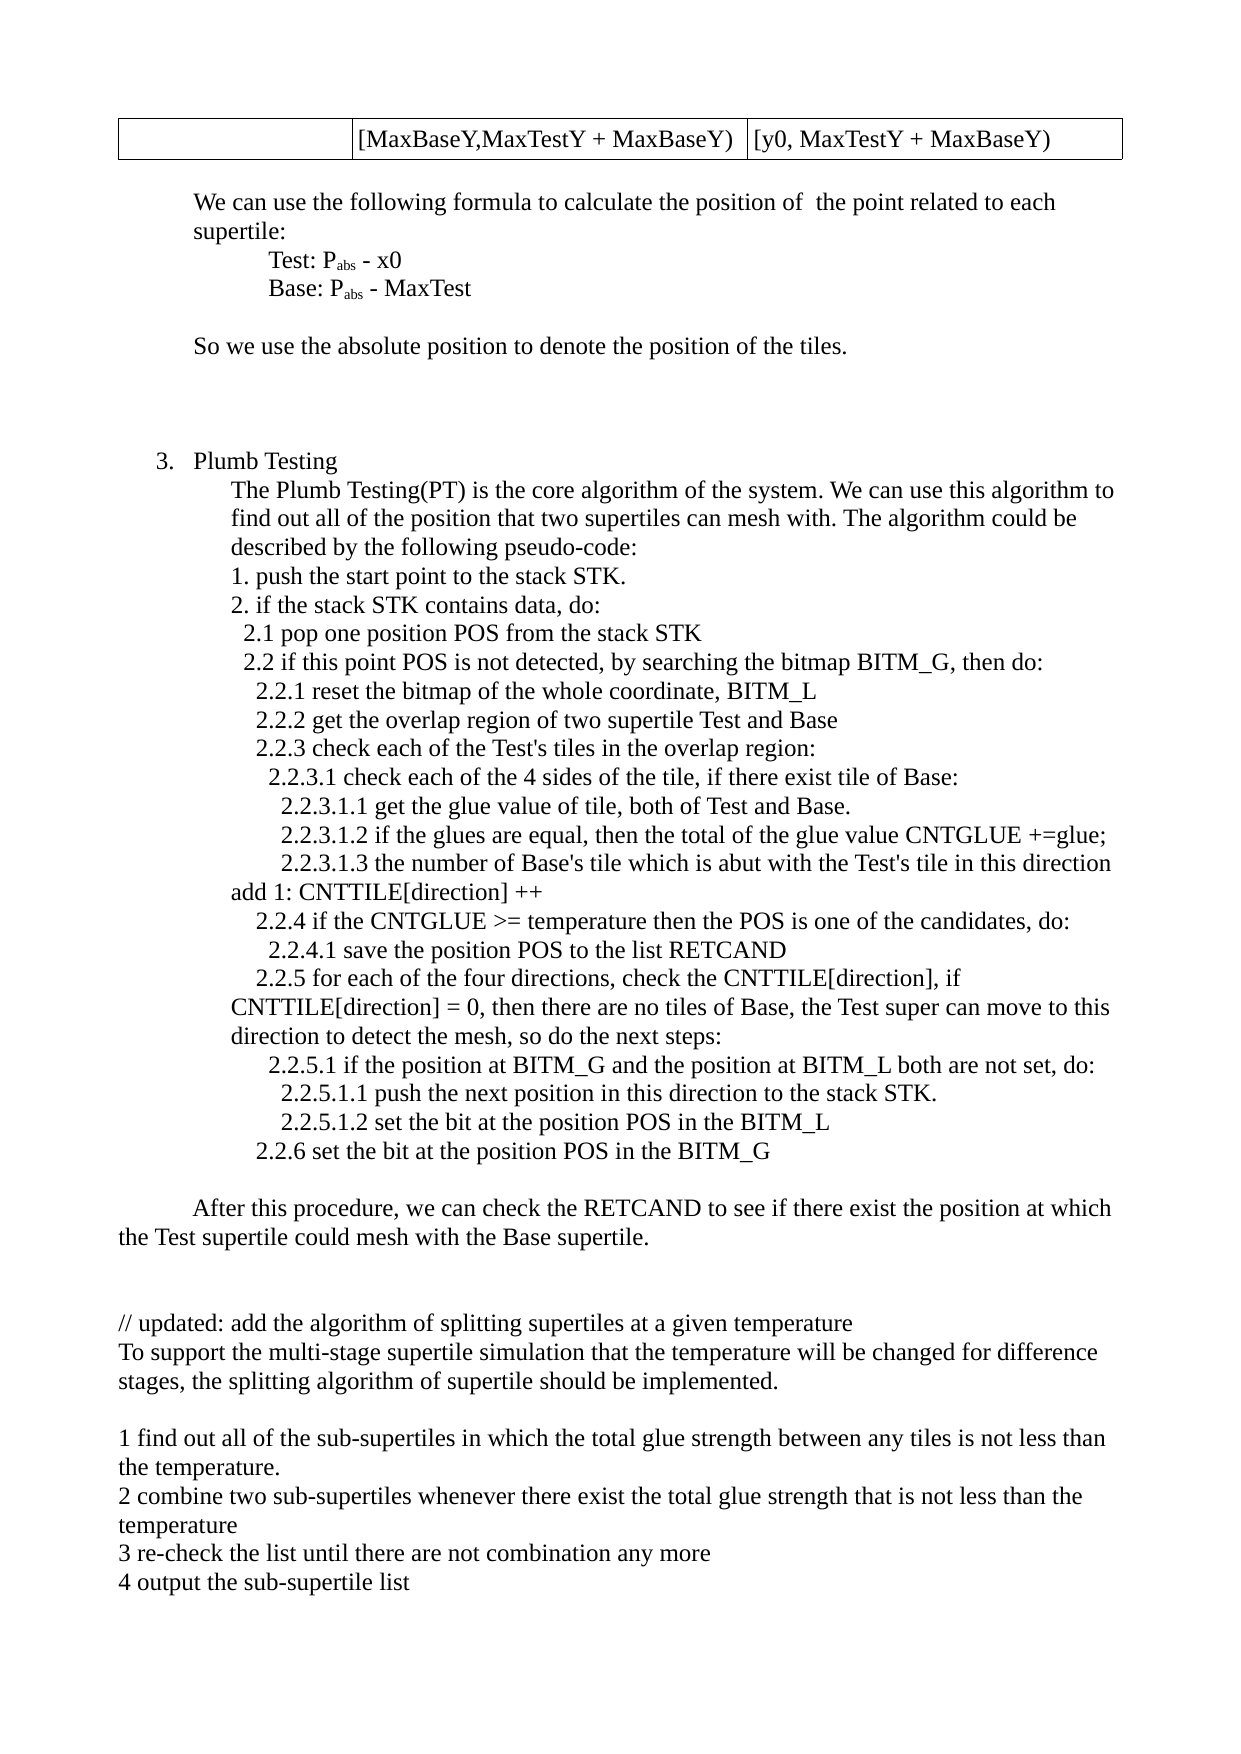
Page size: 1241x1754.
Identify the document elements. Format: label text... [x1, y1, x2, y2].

list 2.2.5.1.1 push the next position in this direction to the stack STK. [193, 1078, 1122, 1107]
list 2.2.5.1.2 set the bit at the position POS in the BITM_L [193, 1107, 1122, 1136]
list So we use the absolute position to denote the position of the tiles. [156, 331, 1122, 360]
list 2.2.2 get the overlap region of two supertile Test and Base [193, 705, 1122, 733]
list 2.2.5.1 if the position at BITM_G and the position at BITM_L both are not set, do: [193, 1050, 1122, 1078]
list The Plumb Testing(PT) is the core algorithm of the system. We can use this algorithm to find out all of the position that two supertiles can mesh with. The algorithm could be described by the following pseudo-code: [193, 475, 1122, 561]
list Base: Pabs - MaxTest [231, 273, 1122, 302]
list 2.2 if this point POS is not detected, by searching the bitmap BITM_G, then do: [193, 647, 1122, 676]
text After this procedure, we can check the RETCAND to see if there exist the position at which the Test supertile could mesh with the Base supertile. [118, 1193, 1122, 1251]
list 2.2.4.1 save the position POS to the list RETCAND [193, 935, 1122, 963]
text 4 output the sub-supertile list [118, 1567, 1122, 1596]
list 2.2.3 check each of the Test's tiles in the overlap region: [193, 733, 1122, 762]
table_cell [MaxBaseY,MaxTestY + MaxBaseY) [353, 119, 747, 158]
text 3 re-check the list until there are not combination any more [118, 1538, 1122, 1567]
list 2.2.3.1.2 if the glues are equal, then the total of the glue value CNTGLUE +=glue; [193, 820, 1122, 848]
list 2.2.3.1.3 the number of Base's tile which is abut with the Test's tile in this direction add 1: CNTTILE[direction] ++ [193, 848, 1122, 906]
table_cell [119, 119, 352, 158]
text 1 find out all of the sub-supertiles in which the total glue strength between any tiles is not less than the temperature. [118, 1423, 1122, 1481]
text To support the multi-stage supertile simulation that the temperature will be changed for difference stages, the splitting algorithm of supertile should be implemented. [118, 1337, 1122, 1395]
text 2 combine two sub-supertiles whenever there exist the total glue strength that is not less than the temperature [118, 1481, 1122, 1538]
list Test: Pabs - x0 [231, 245, 1122, 273]
list Plumb Testing [156, 446, 1122, 475]
list 2.2.3.1 check each of the 4 sides of the tile, if there exist tile of Base: [193, 762, 1122, 791]
list 2.1 pop one position POS from the stack STK [193, 618, 1122, 647]
list 2.2.5 for each of the four directions, check the CNTTILE[direction], if CNTTILE[direction] = 0, then there are no tiles of Base, the Test super can move to this direction to detect the mesh, so do the next steps: [193, 963, 1122, 1050]
list 2.2.4 if the CNTGLUE >= temperature then the POS is one of the candidates, do: [193, 906, 1122, 935]
table_cell [y0, MaxTestY + MaxBaseY) [748, 119, 1122, 158]
list 2. if the stack STK contains data, do: [193, 590, 1122, 618]
list We can use the following formula to calculate the position of the point related to each supertile: [156, 187, 1122, 245]
list 1. push the start point to the stack STK. [193, 561, 1122, 590]
list 2.2.3.1.1 get the glue value of tile, both of Test and Base. [193, 791, 1122, 820]
list 2.2.6 set the bit at the position POS in the BITM_G [193, 1136, 1122, 1165]
text // updated: add the algorithm of splitting supertiles at a given temperature [118, 1308, 1122, 1337]
list 2.2.1 reset the bitmap of the whole coordinate, BITM_L [193, 676, 1122, 705]
